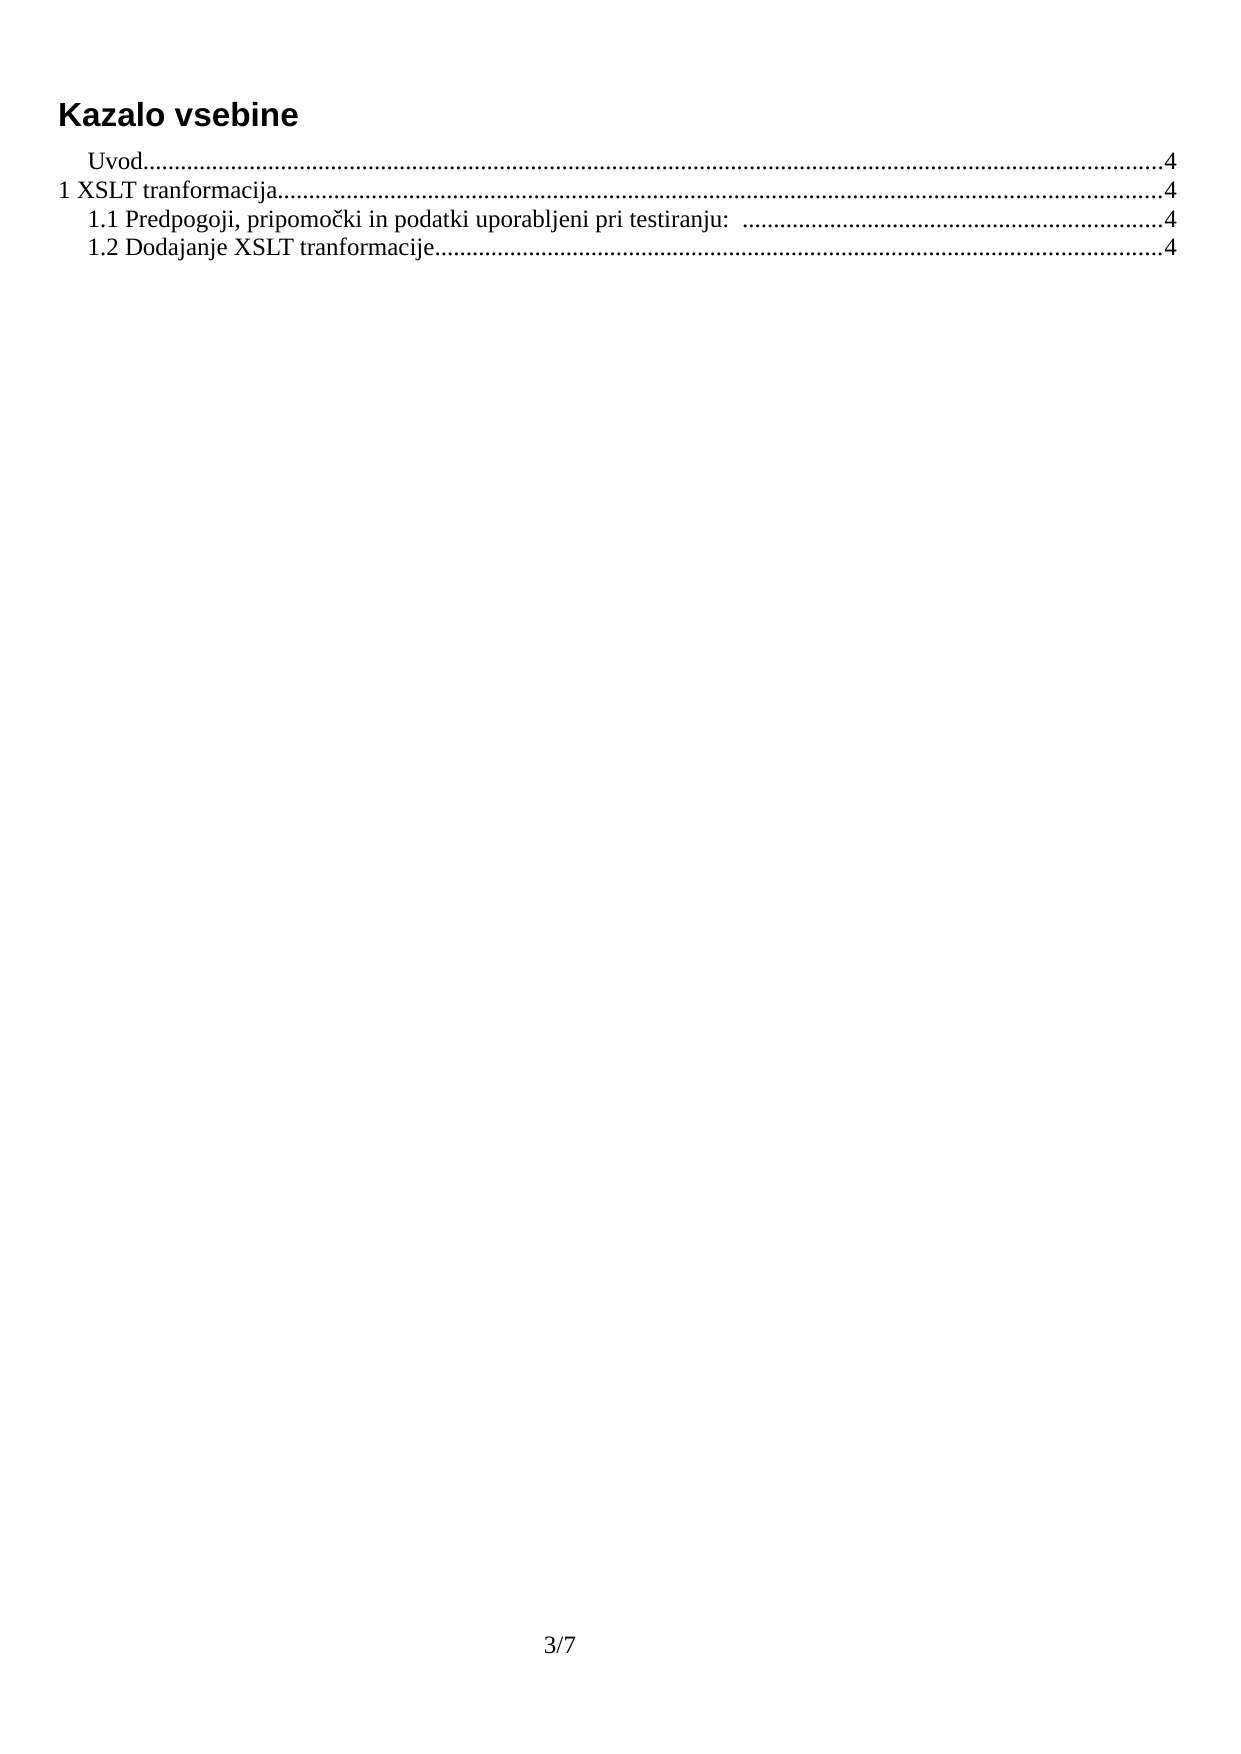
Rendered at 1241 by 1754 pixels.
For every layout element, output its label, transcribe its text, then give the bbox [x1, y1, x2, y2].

text 1.2 Dodajanje XSLT tranformacije 4 [87, 232, 1177, 261]
subtitle Kazalo vsebine [58, 95, 1177, 134]
text 1.1 Predpogoji, pripomočki in podatki uporabljeni pri testiranju: 4 [87, 204, 1177, 232]
text 1 XSLT tranformacija. 4 [58, 175, 1177, 204]
text Uvod 4 [87, 146, 1177, 175]
